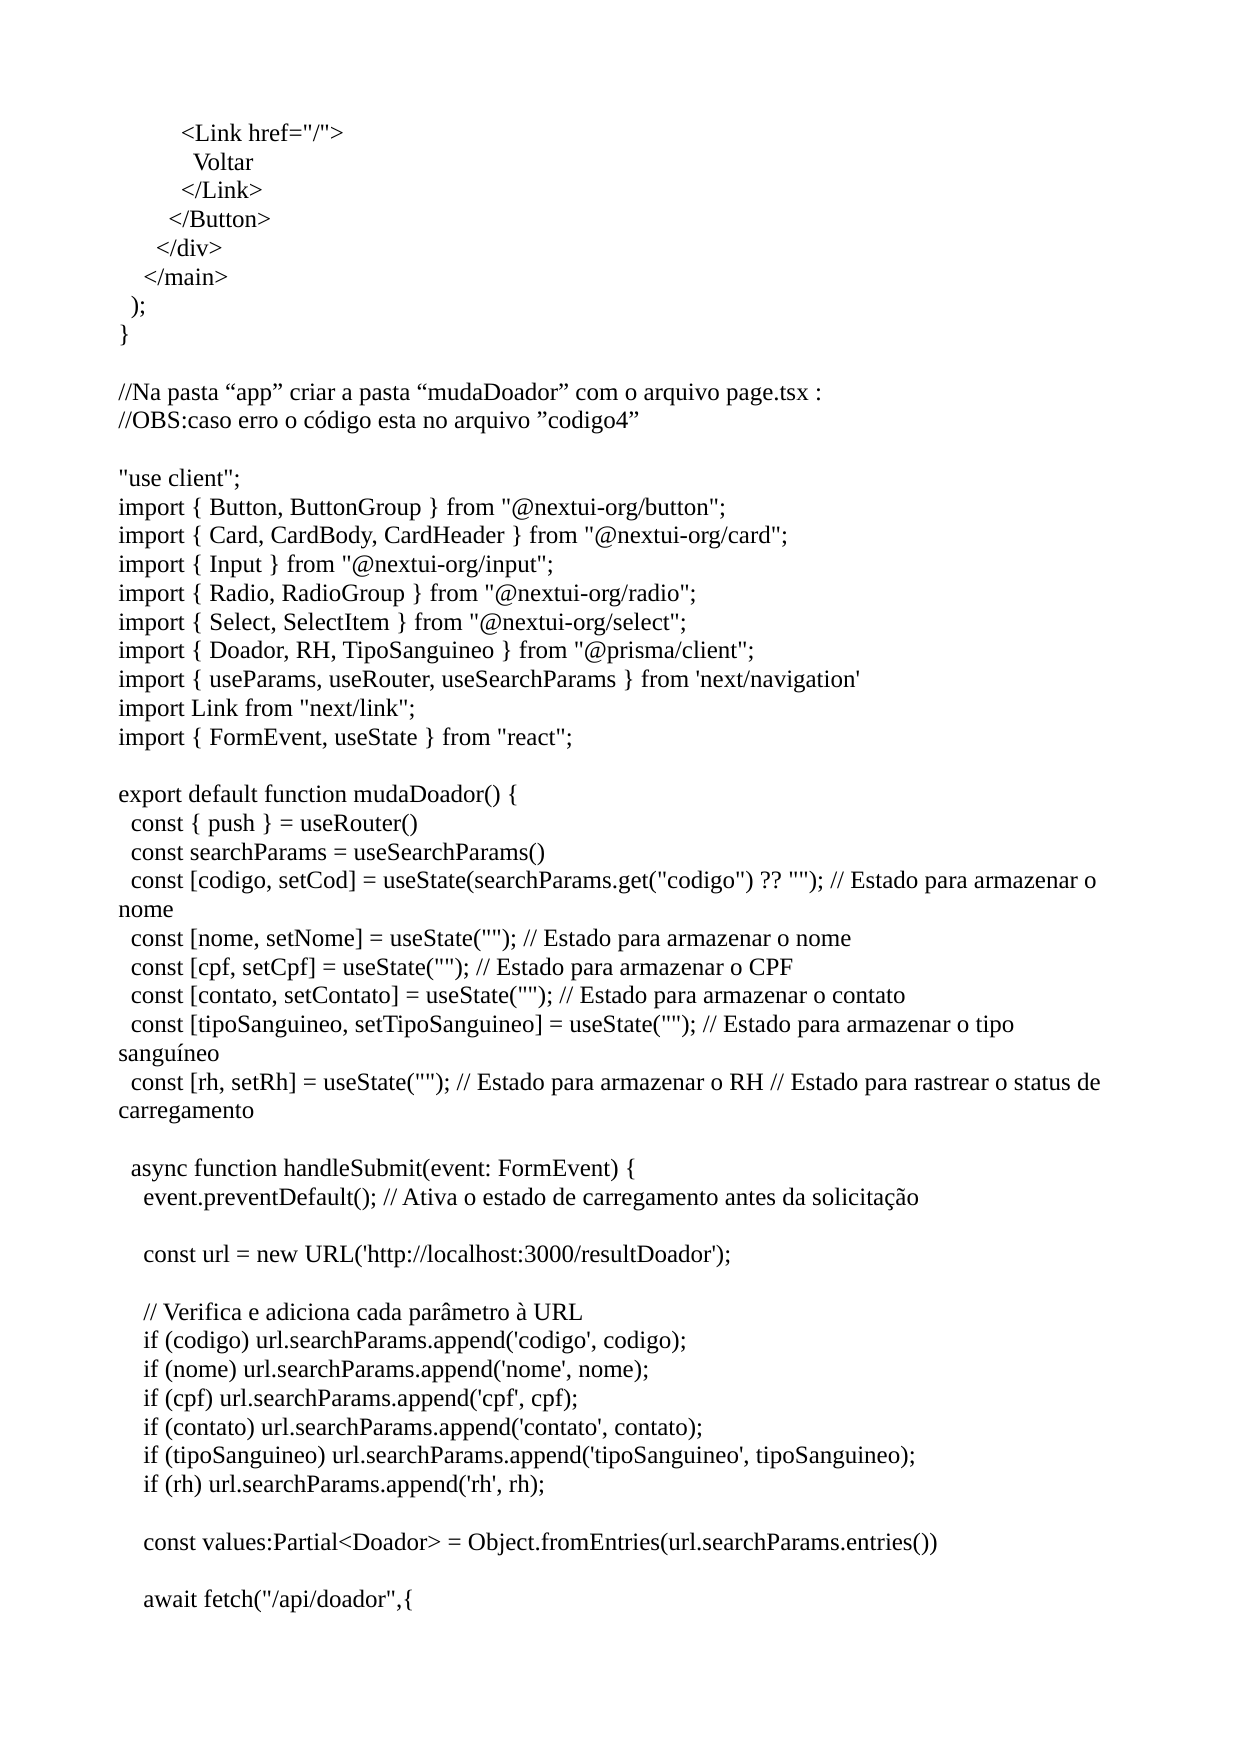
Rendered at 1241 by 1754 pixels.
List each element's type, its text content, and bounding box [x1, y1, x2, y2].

text const [rh, setRh] = useState(""); // Estado para armazenar o RH // Estado para rastrear o status de carregamento [118, 1067, 1122, 1124]
text <Link href="/"> [118, 118, 1122, 147]
text export default function mudaDoador() { [118, 779, 1122, 808]
text } [118, 319, 1122, 348]
text //OBS:caso erro o código esta no arquivo ”codigo4” [118, 406, 1122, 434]
text import { useParams, useRouter, useSearchParams } from 'next/navigation' [118, 664, 1122, 693]
text await fetch("/api/doador",{ [118, 1584, 1122, 1613]
text import { Card, CardBody, CardHeader } from "@nextui-org/card"; [118, 521, 1122, 549]
text if (nome) url.searchParams.append('nome', nome); [118, 1354, 1122, 1383]
text event.preventDefault(); // Ativa o estado de carregamento antes da solicitação [118, 1182, 1122, 1211]
text "use client"; [118, 463, 1122, 492]
text //Na pasta “app” criar a pasta “mudaDoador” com o arquivo page.tsx : [118, 377, 1122, 406]
text </Button> [118, 204, 1122, 233]
text const [cpf, setCpf] = useState(""); // Estado para armazenar o CPF [118, 952, 1122, 981]
text if (cpf) url.searchParams.append('cpf', cpf); [118, 1383, 1122, 1412]
text if (tipoSanguineo) url.searchParams.append('tipoSanguineo', tipoSanguineo); [118, 1441, 1122, 1469]
text import { Doador, RH, TipoSanguineo } from "@prisma/client"; [118, 636, 1122, 664]
text </div> [118, 233, 1122, 262]
text </Link> [118, 176, 1122, 204]
text const [tipoSanguineo, setTipoSanguineo] = useState(""); // Estado para armazenar o tipo sanguíneo [118, 1009, 1122, 1067]
text import { Radio, RadioGroup } from "@nextui-org/radio"; [118, 578, 1122, 607]
text import Link from "next/link"; [118, 693, 1122, 722]
text const [contato, setContato] = useState(""); // Estado para armazenar o contato [118, 981, 1122, 1009]
text const [codigo, setCod] = useState(searchParams.get("codigo") ?? ""); // Estado para armazenar o nome [118, 866, 1122, 923]
text // Verifica e adiciona cada parâmetro à URL [118, 1297, 1122, 1326]
text if (codigo) url.searchParams.append('codigo', codigo); [118, 1326, 1122, 1354]
text </main> [118, 262, 1122, 291]
text import { Button, ButtonGroup } from "@nextui-org/button"; [118, 492, 1122, 521]
text const [nome, setNome] = useState(""); // Estado para armazenar o nome [118, 923, 1122, 952]
text const url = new URL('http://localhost:3000/resultDoador'); [118, 1239, 1122, 1268]
text import { Input } from "@nextui-org/input"; [118, 549, 1122, 578]
text if (rh) url.searchParams.append('rh', rh); [118, 1469, 1122, 1498]
text Voltar [118, 147, 1122, 176]
text ); [118, 291, 1122, 319]
text import { FormEvent, useState } from "react"; [118, 722, 1122, 751]
text if (contato) url.searchParams.append('contato', contato); [118, 1412, 1122, 1441]
text const searchParams = useSearchParams() [118, 837, 1122, 866]
text async function handleSubmit(event: FormEvent) { [118, 1153, 1122, 1182]
text const values:Partial<Doador> = Object.fromEntries(url.searchParams.entries()) [118, 1527, 1122, 1556]
text import { Select, SelectItem } from "@nextui-org/select"; [118, 607, 1122, 636]
text const { push } = useRouter() [118, 808, 1122, 837]
